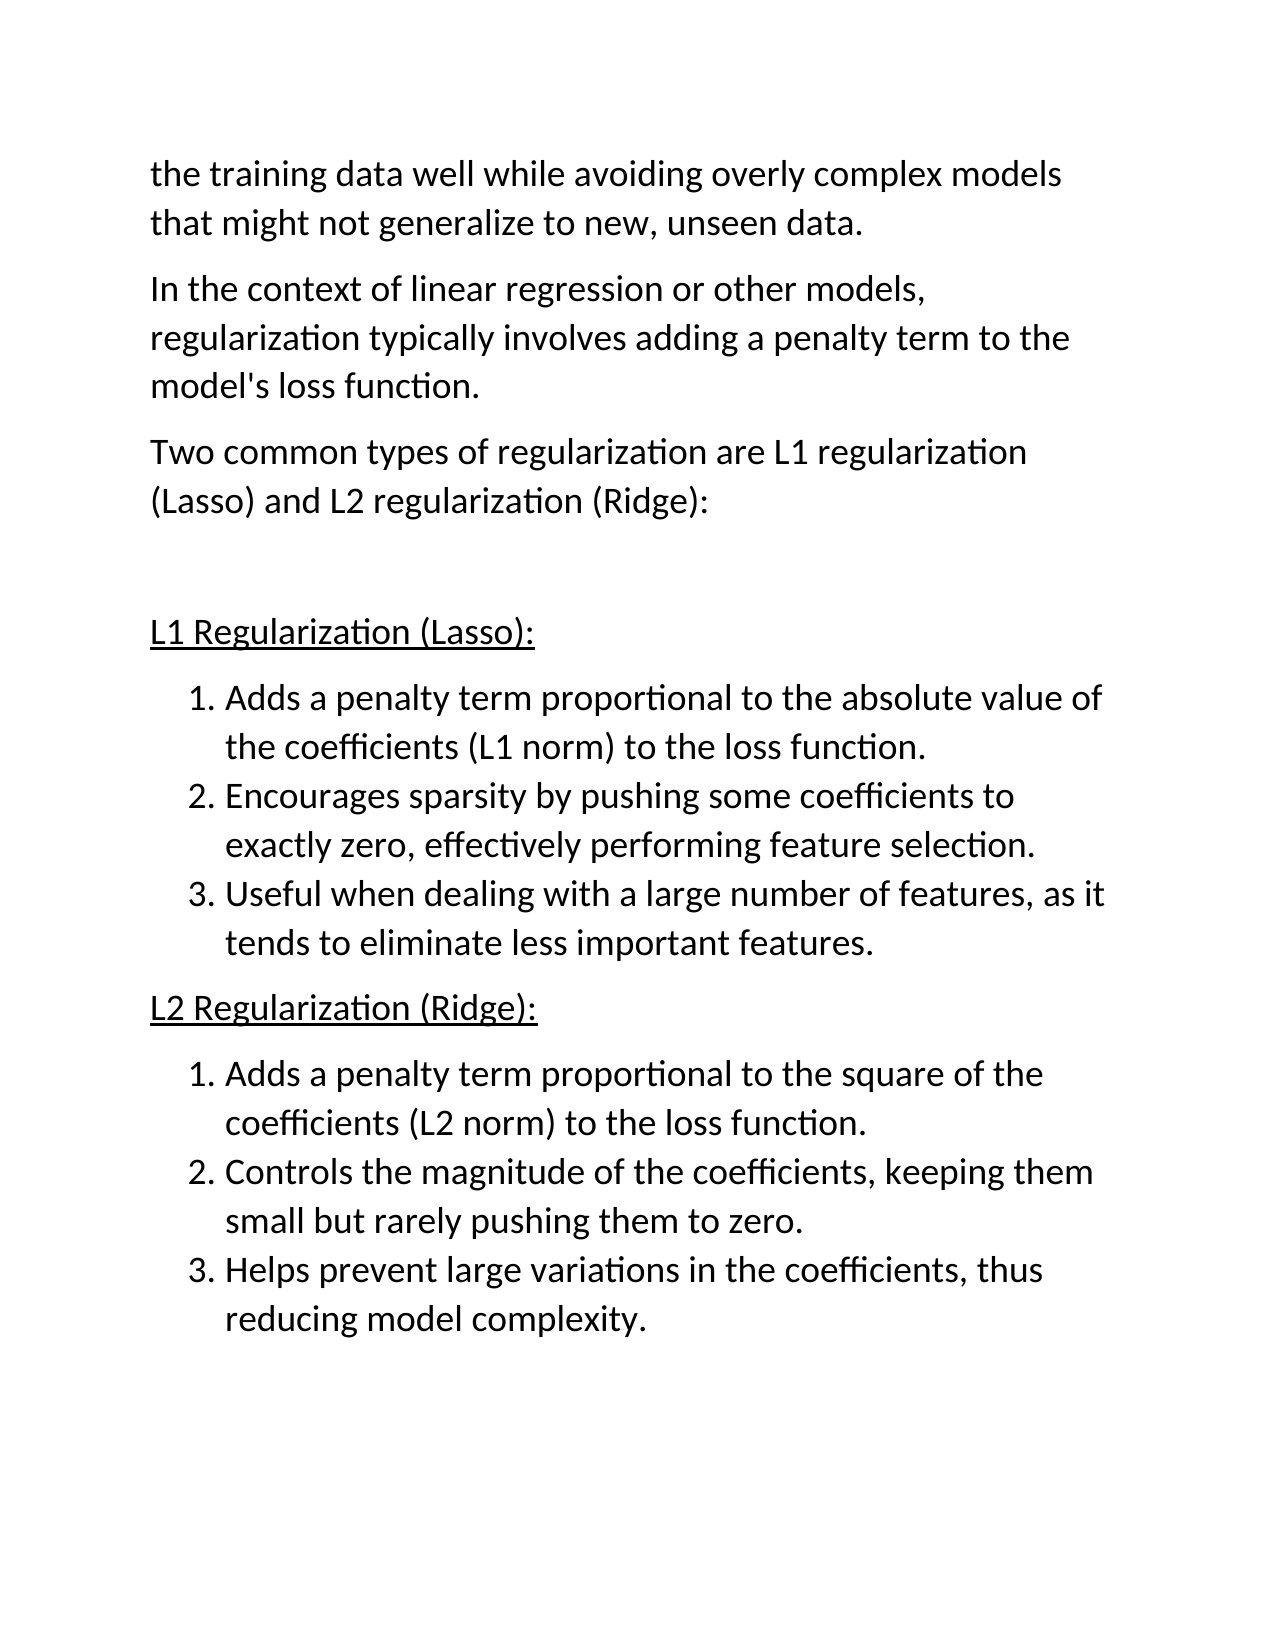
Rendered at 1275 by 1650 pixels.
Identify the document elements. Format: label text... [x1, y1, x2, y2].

list Controls the magnitude of the coefficients, keeping them small but rarely pushing them to zero. [187, 1148, 1125, 1243]
text L1 Regularization (Lasso): [150, 608, 1125, 654]
list Adds a penalty term proportional to the square of the coefficients (L2 norm) to the loss function. [187, 1050, 1125, 1145]
list Encourages sparsity by pushing some coefficients to exactly zero, effectively performing feature selection. [187, 772, 1125, 867]
list Helps prevent large variations in the coefficients, thus reducing model complexity. [187, 1246, 1125, 1341]
text Two common types of regularization are L1 regularization (Lasso) and L2 regularization (Ridge): [150, 428, 1125, 523]
text In the context of linear regression or other models, regularization typically involves adding a penalty term to the model's loss function. [150, 264, 1125, 408]
text the training data well while avoiding overly complex models that might not generalize to new, unseen data. [150, 150, 1125, 245]
list Useful when dealing with a large number of features, as it tends to eliminate less important features. [187, 870, 1125, 964]
text L2 Regularization (Ridge): [150, 984, 1125, 1030]
list Adds a penalty term proportional to the absolute value of the coefficients (L1 norm) to the loss function. [187, 674, 1125, 769]
